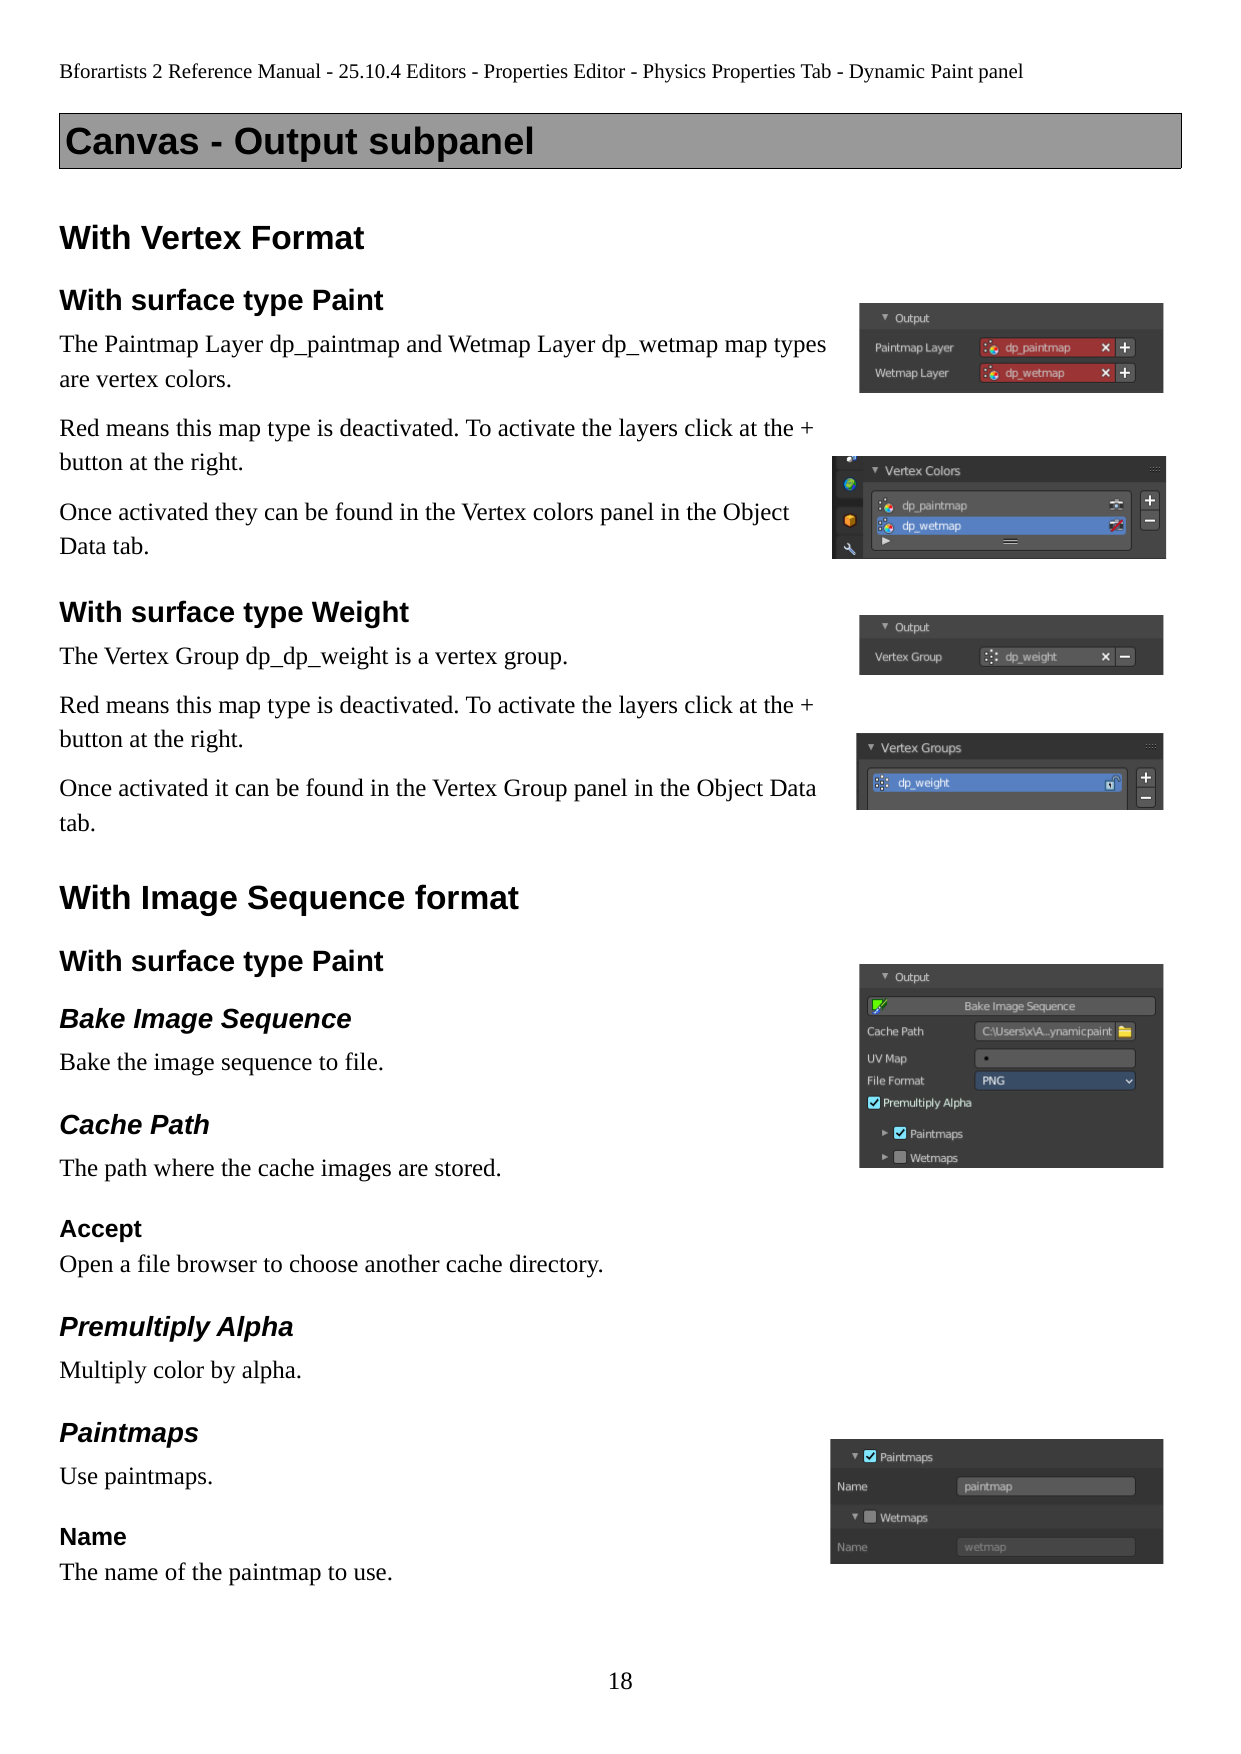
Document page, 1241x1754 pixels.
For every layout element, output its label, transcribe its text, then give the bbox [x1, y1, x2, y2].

text Red means this map type is deactivated. To activate the layers click at the + button at the right. [59, 413, 1181, 476]
subtitle Paintmaps [59, 1417, 1181, 1448]
picture [832, 456, 1167, 559]
text The path where the cache images are stored. [59, 1153, 1181, 1181]
picture [859, 615, 1164, 675]
subtitle With surface type Weight [59, 595, 1181, 628]
subtitle [1164, 1108, 1181, 1140]
subtitle With surface type Paint [59, 283, 1181, 317]
text Once activated they can be found in the Vertex colors panel in the Object Data tab. [59, 497, 1181, 560]
picture [856, 733, 1164, 810]
subtitle With Vertex Format [59, 217, 1181, 256]
subtitle [1164, 1522, 1181, 1551]
picture [830, 1439, 1164, 1564]
picture [859, 964, 1164, 1168]
picture [859, 303, 1164, 393]
text Bake the image sequence to file. [59, 1047, 859, 1076]
text Open a file browser to choose another cache directory. [59, 1249, 1181, 1278]
text Once activated it can be found in the Vertex Group panel in the Object Data tab. [59, 773, 1181, 837]
subtitle Cache Path [59, 1108, 859, 1140]
text Use paintmaps. [59, 1461, 830, 1490]
subtitle With Image Sequence format [59, 878, 1181, 917]
subtitle [1164, 1002, 1181, 1034]
text Red means this map type is deactivated. To activate the layers click at the + button at the right. [59, 690, 1181, 753]
text The Paintmap Layer dp_paintmap and Wetmap Layer dp_wetmap map types are vertex colors. [59, 329, 859, 393]
text Multiply color by alpha. [59, 1355, 1181, 1384]
text [1164, 1461, 1181, 1490]
subtitle Name [59, 1522, 830, 1551]
text The name of the paintmap to use. [59, 1557, 1181, 1586]
subtitle Accept [59, 1214, 1181, 1243]
subtitle Bake Image Sequence [59, 1002, 859, 1034]
subtitle Premultiply Alpha [59, 1311, 1181, 1342]
text The Vertex Group dp_dp_weight is a vertex group. [59, 641, 859, 670]
table_header Canvas - Output subpanel [60, 114, 1181, 168]
subtitle With surface type Paint [59, 944, 1181, 977]
